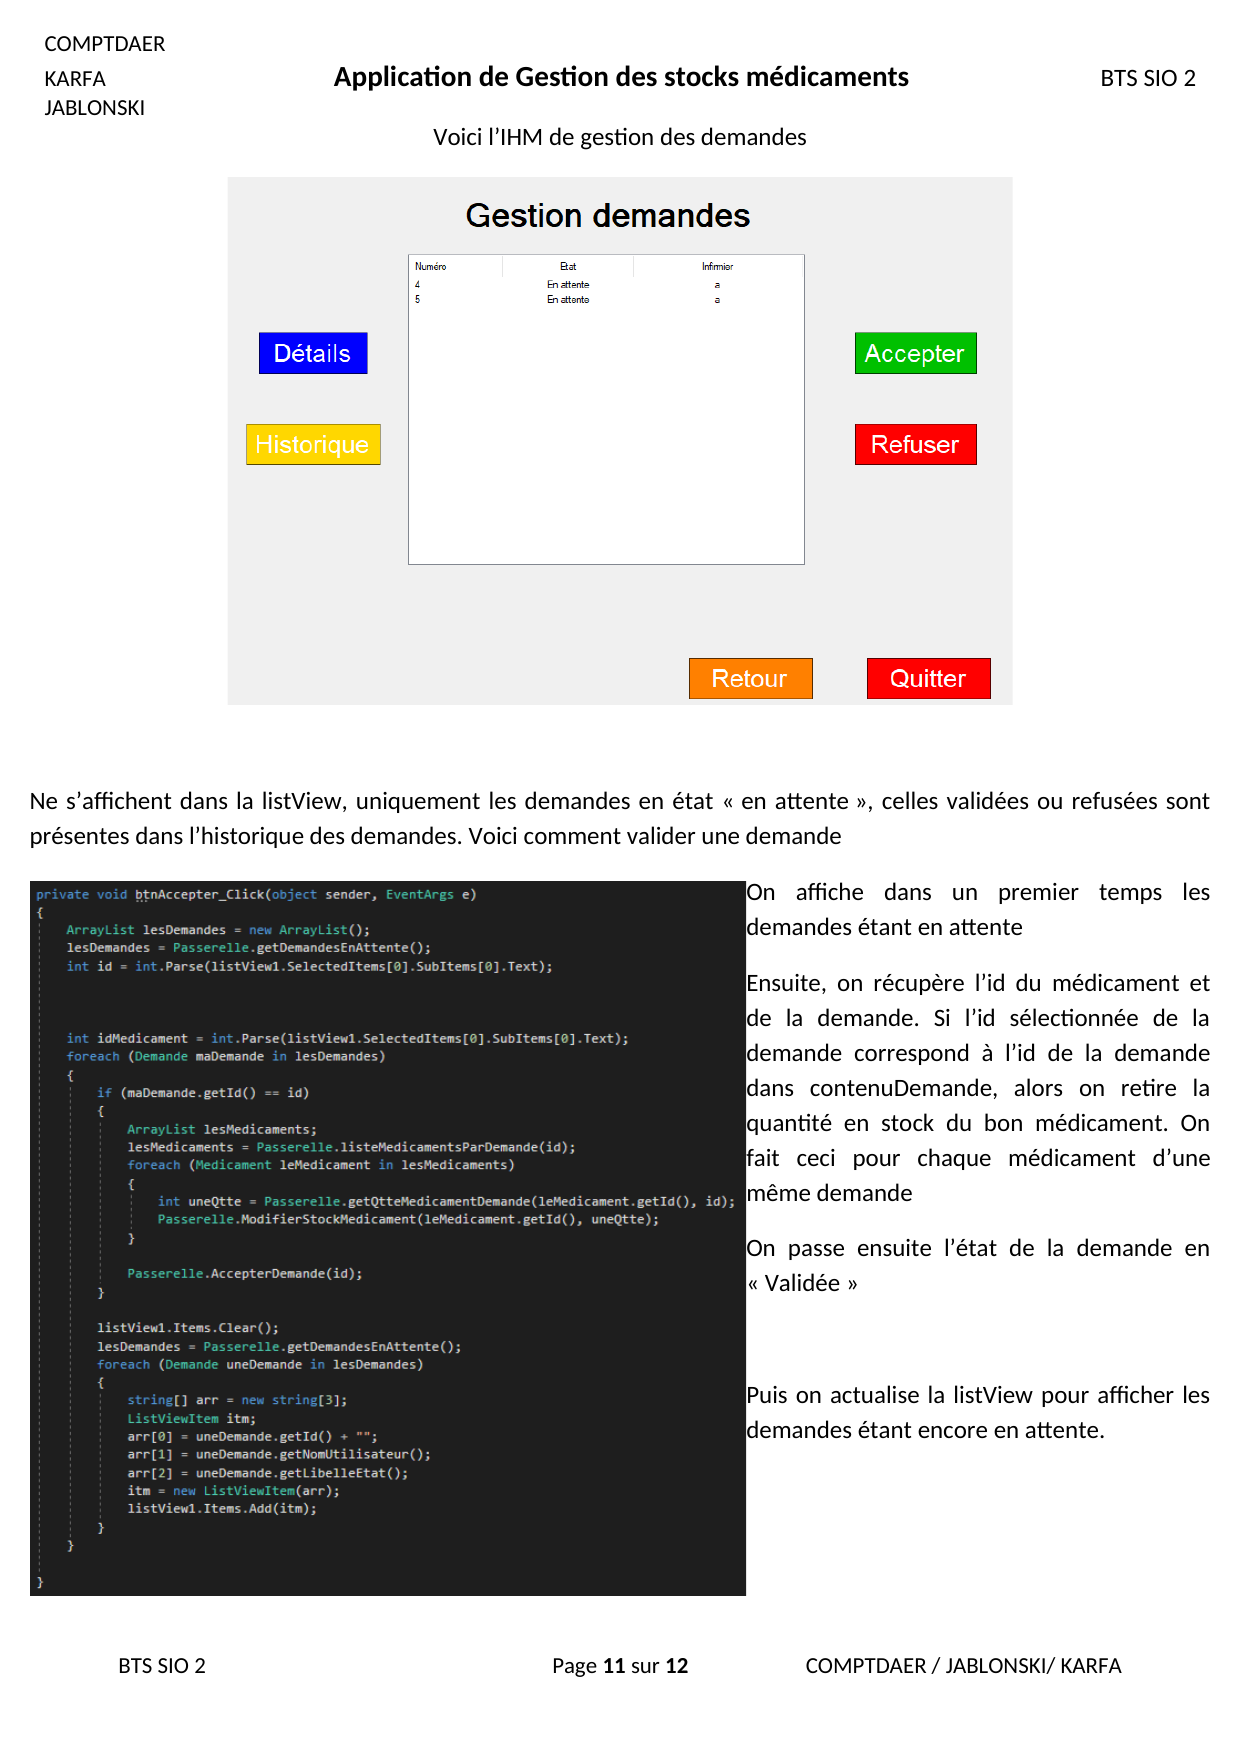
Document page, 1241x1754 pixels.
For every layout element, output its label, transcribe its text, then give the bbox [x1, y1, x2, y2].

text Puis on actualise la listView pour afficher les demandes étant encore en attente. [747, 1379, 1211, 1445]
text On affiche dans un premier temps les demandes étant en attente [29, 876, 1211, 941]
text Voici l’IHM de gestion des demandes [29, 121, 1211, 152]
text Ne s’affichent dans la listView, uniquement les demandes en état « en attente », celles validées ou refusées sont présentes dans l’historique des demandes. Voici comment valider une demande [29, 785, 1211, 851]
text Ensuite, on récupère l’id du médicament et de la demande. Si l’id sélectionnée de la demande correspond à l’id de la demande dans contenuDemande, alors on retire la quantité en stock du bon médicament. On fait ceci pour chaque médicament d’une même demande [747, 967, 1211, 1207]
text On passe ensuite l’état de la demande en « Validée » [747, 1232, 1211, 1298]
